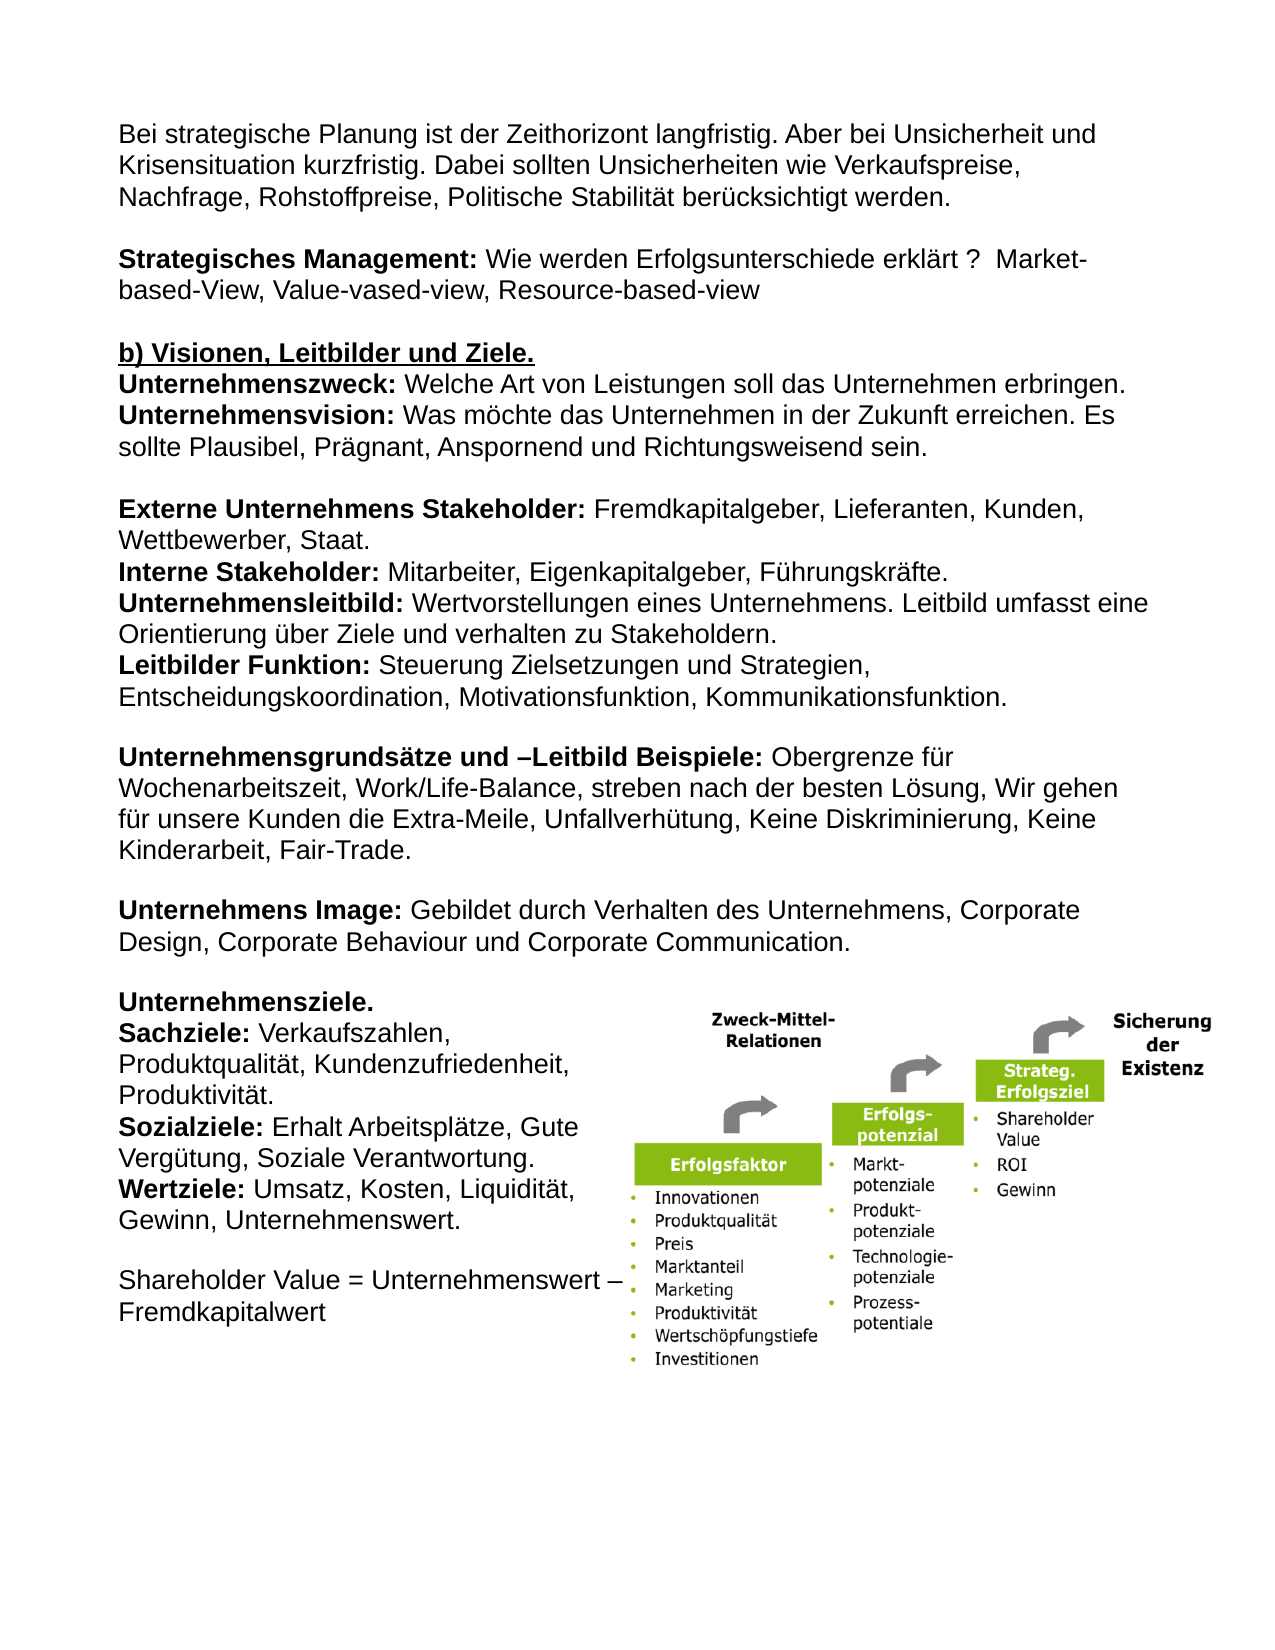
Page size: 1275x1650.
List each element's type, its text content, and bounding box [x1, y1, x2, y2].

text Strategisches Management: Wie werden Erfolgsunterschiede erklärt ? Market-based-View, Value-vased-view, Resource-based-view [118, 243, 1157, 306]
text Bei strategische Planung ist der Zeithorizont langfristig. Aber bei Unsicherheit und Krisensituation kurzfristig. Dabei sollten Unsicherheiten wie Verkaufspreise, Nachfrage, Rohstoffpreise, Politische Stabilität berücksichtigt werden. [118, 118, 1157, 212]
text Unternehmensgrundsätze und –Leitbild Beispiele: Obergrenze für Wochenarbeitszeit, Work/Life-Balance, streben nach der besten Lösung, Wir gehen für unsere Kunden die Extra-Meile, Unfallverhütung, Keine Diskriminierung, Keine Kinderarbeit, Fair-Trade. [118, 741, 1157, 866]
text Shareholder Value = Unternehmenswert – Fremdkapitalwert [118, 1264, 627, 1327]
text Wertziele: Umsatz, Kosten, Liquidität, Gewinn, Unternehmenswert. [118, 1173, 627, 1236]
text Sachziele: Verkaufszahlen, Produktqualität, Kundenzufriedenheit, Produktivität. [118, 1017, 627, 1111]
text Unternehmensleitbild: Wertvorstellungen eines Unternehmens. Leitbild umfasst eine Orientierung über Ziele und verhalten zu Stakeholdern. [118, 587, 1157, 649]
text Unternehmensziele. [118, 986, 1157, 1017]
text Unternehmens Image: Gebildet durch Verhalten des Unternehmens, Corporate Design, Corporate Behaviour und Corporate Communication. [118, 894, 1157, 957]
text b) Visionen, Leitbilder und Ziele. [118, 337, 1157, 368]
text Unternehmenszweck: Welche Art von Leistungen soll das Unternehmen erbringen. [118, 368, 1157, 399]
text Interne Stakeholder: Mitarbeiter, Eigenkapitalgeber, Führungskräfte. [118, 556, 1157, 587]
text Leitbilder Funktion: Steuerung Zielsetzungen und Strategien, Entscheidungskoordination, Motivationsfunktion, Kommunikationsfunktion. [118, 649, 1157, 712]
picture [627, 1012, 1213, 1371]
text Unternehmensvision: Was möchte das Unternehmen in der Zukunft erreichen. Es sollte Plausibel, Prägnant, Anspornend und Richtungsweisend sein. [118, 399, 1157, 462]
text Sozialziele: Erhalt Arbeitsplätze, Gute Vergütung, Soziale Verantwortung. [118, 1111, 627, 1173]
text Externe Unternehmens Stakeholder: Fremdkapitalgeber, Lieferanten, Kunden, Wettbewerber, Staat. [118, 493, 1157, 556]
